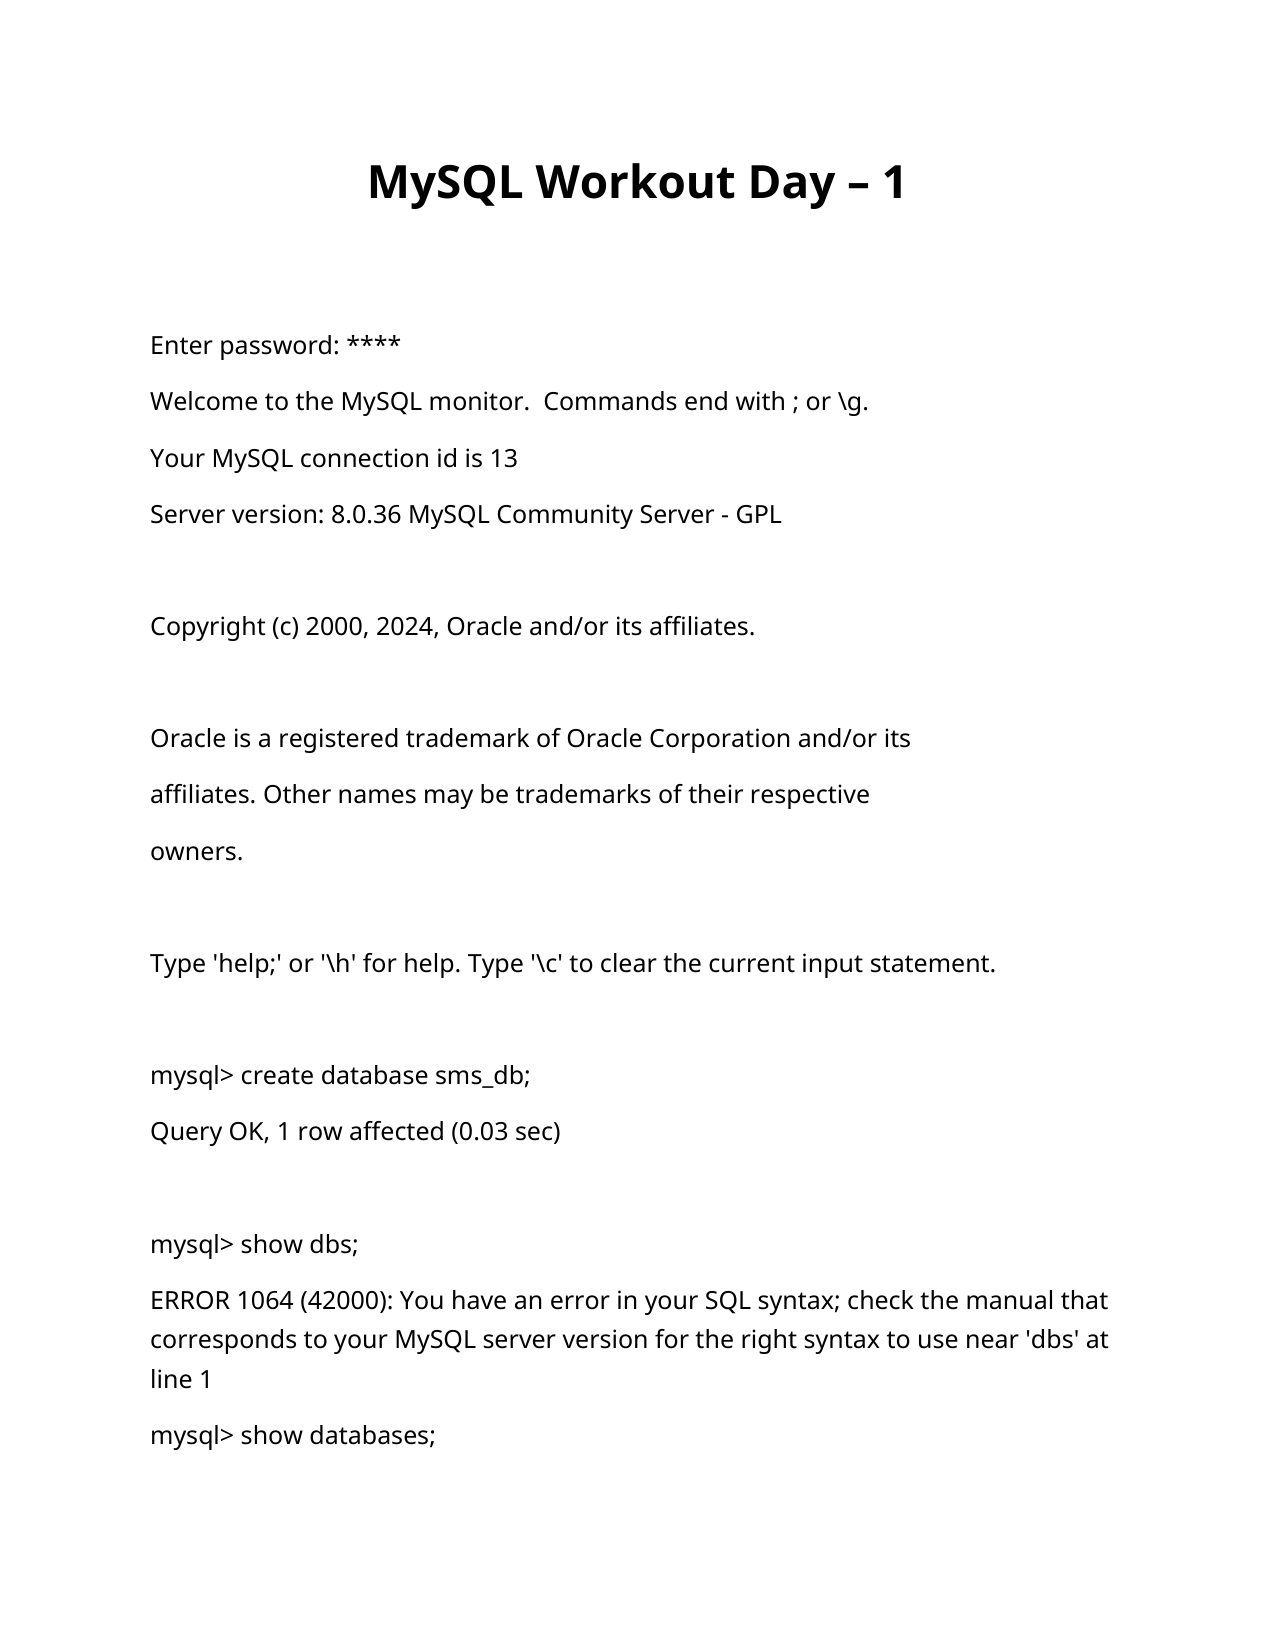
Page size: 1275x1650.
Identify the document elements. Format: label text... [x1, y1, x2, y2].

text affiliates. Other names may be trademarks of their respective [150, 777, 1125, 811]
text mysql> show databases; [150, 1417, 1125, 1452]
text Enter password: **** [150, 328, 1125, 362]
text MySQL Workout Day – 1 [150, 150, 1125, 212]
text Query OK, 1 row affected (0.03 sec) [150, 1114, 1125, 1148]
text mysql> show dbs; [150, 1226, 1125, 1260]
text Server version: 8.0.36 MySQL Community Server - GPL [150, 496, 1125, 530]
text Copyright (c) 2000, 2024, Oracle and/or its affiliates. [150, 609, 1125, 643]
text owners. [150, 833, 1125, 867]
text mysql> create database sms_db; [150, 1058, 1125, 1092]
text ERROR 1064 (42000): You have an error in your SQL syntax; check the manual that corresponds to your MySQL server version for the right syntax to use near 'dbs' at line 1 [150, 1282, 1125, 1395]
text Oracle is a registered trademark of Oracle Corporation and/or its [150, 721, 1125, 755]
text Type 'help;' or '\h' for help. Type '\c' to clear the current input statement. [150, 946, 1125, 979]
text Your MySQL connection id is 13 [150, 440, 1125, 474]
text Welcome to the MySQL monitor. Commands end with ; or \g. [150, 384, 1125, 418]
